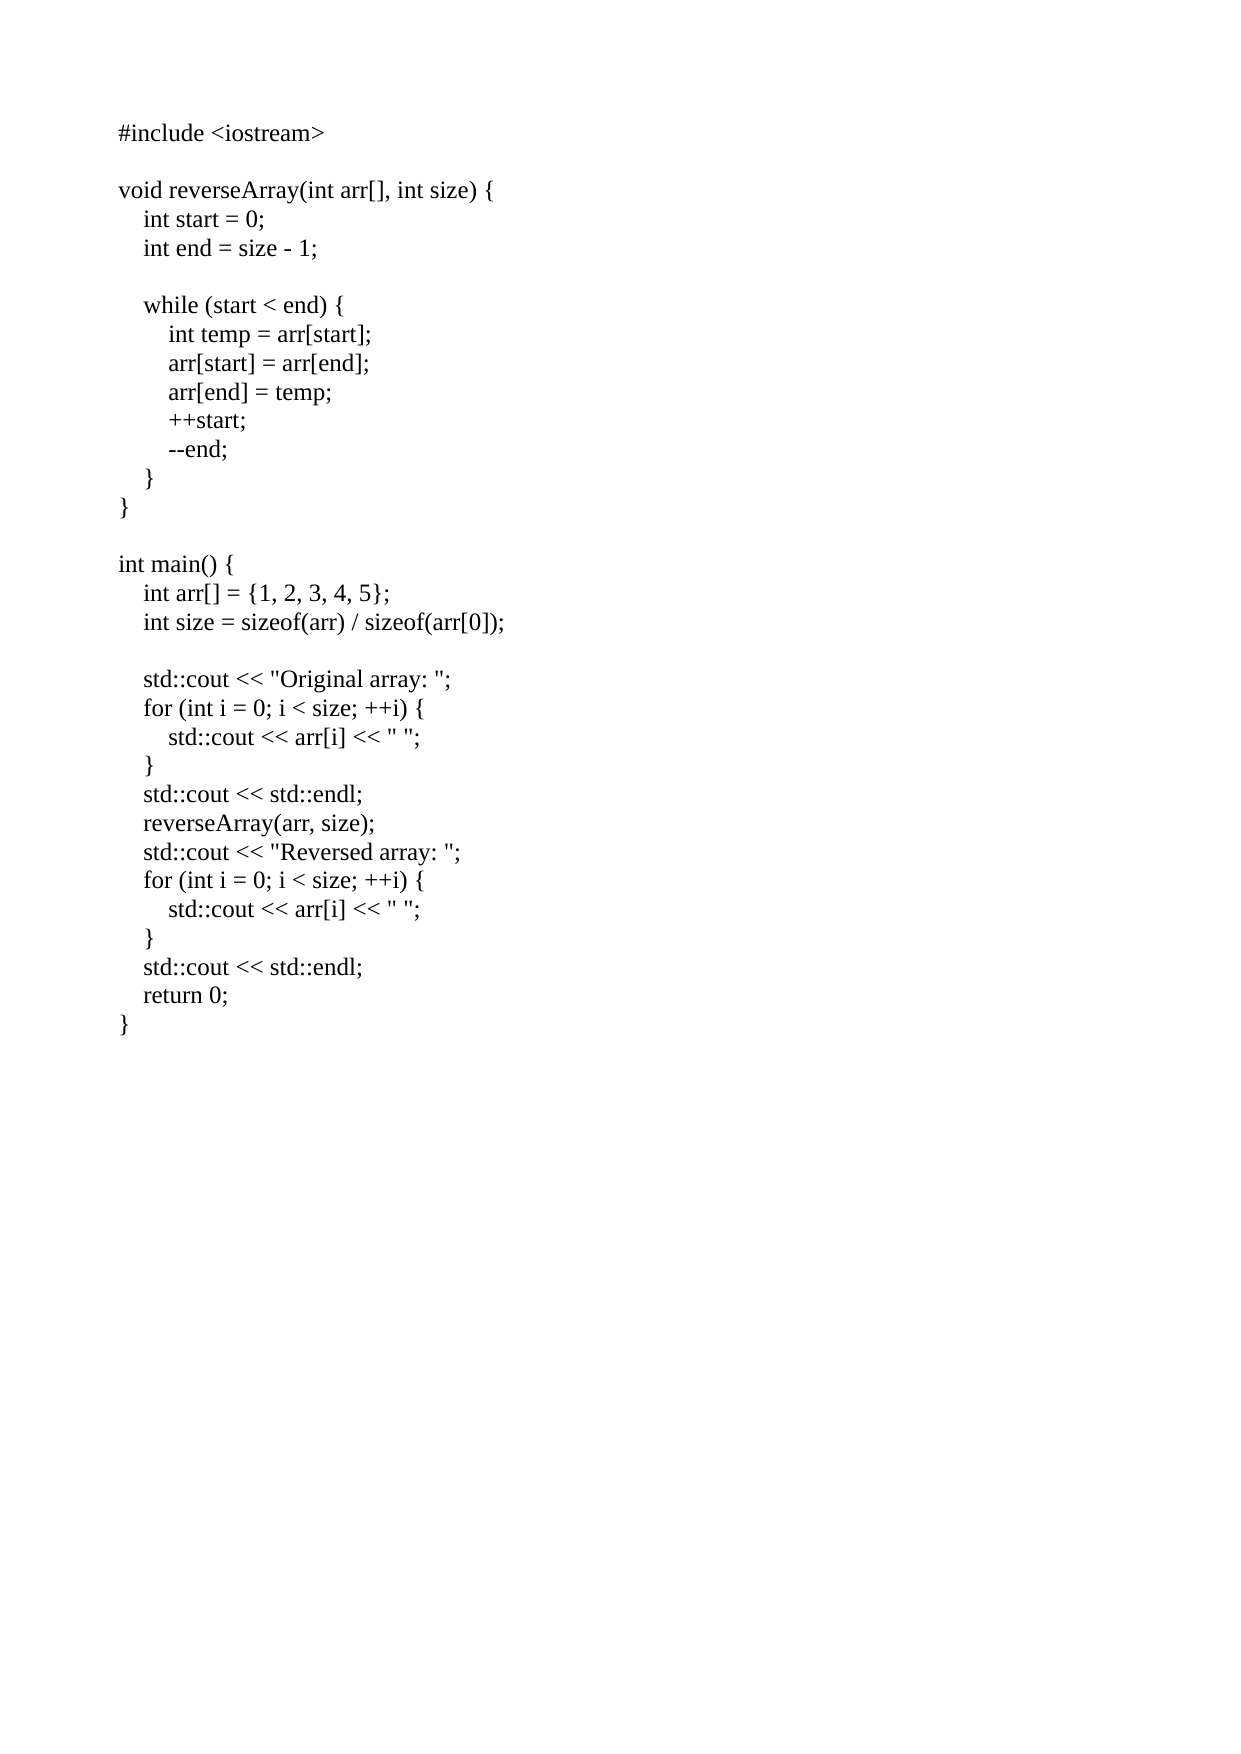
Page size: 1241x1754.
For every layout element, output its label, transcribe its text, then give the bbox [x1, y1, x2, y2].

text int end = size - 1; [118, 233, 1122, 262]
text std::cout << std::endl; [118, 779, 1122, 808]
text int arr[] = {1, 2, 3, 4, 5}; [118, 578, 1122, 607]
text ++start; [118, 406, 1122, 434]
text arr[end] = temp; [118, 377, 1122, 406]
text for (int i = 0; i < size; ++i) { [118, 693, 1122, 722]
text --end; [118, 434, 1122, 463]
text } [118, 492, 1122, 521]
text std::cout << arr[i] << " "; [118, 894, 1122, 923]
text #include <iostream> [118, 118, 1122, 147]
text int start = 0; [118, 204, 1122, 233]
text } [118, 923, 1122, 952]
text } [118, 1009, 1122, 1038]
text std::cout << "Reversed array: "; [118, 837, 1122, 866]
text } [118, 463, 1122, 492]
text std::cout << "Original array: "; [118, 664, 1122, 693]
text void reverseArray(int arr[], int size) { [118, 176, 1122, 204]
text for (int i = 0; i < size; ++i) { [118, 866, 1122, 894]
text return 0; [118, 981, 1122, 1009]
text int main() { [118, 549, 1122, 578]
text std::cout << arr[i] << " "; [118, 722, 1122, 751]
text arr[start] = arr[end]; [118, 348, 1122, 377]
text int size = sizeof(arr) / sizeof(arr[0]); [118, 607, 1122, 636]
text std::cout << std::endl; [118, 952, 1122, 981]
text reverseArray(arr, size); [118, 808, 1122, 837]
text } [118, 751, 1122, 779]
text while (start < end) { [118, 291, 1122, 319]
text int temp = arr[start]; [118, 319, 1122, 348]
